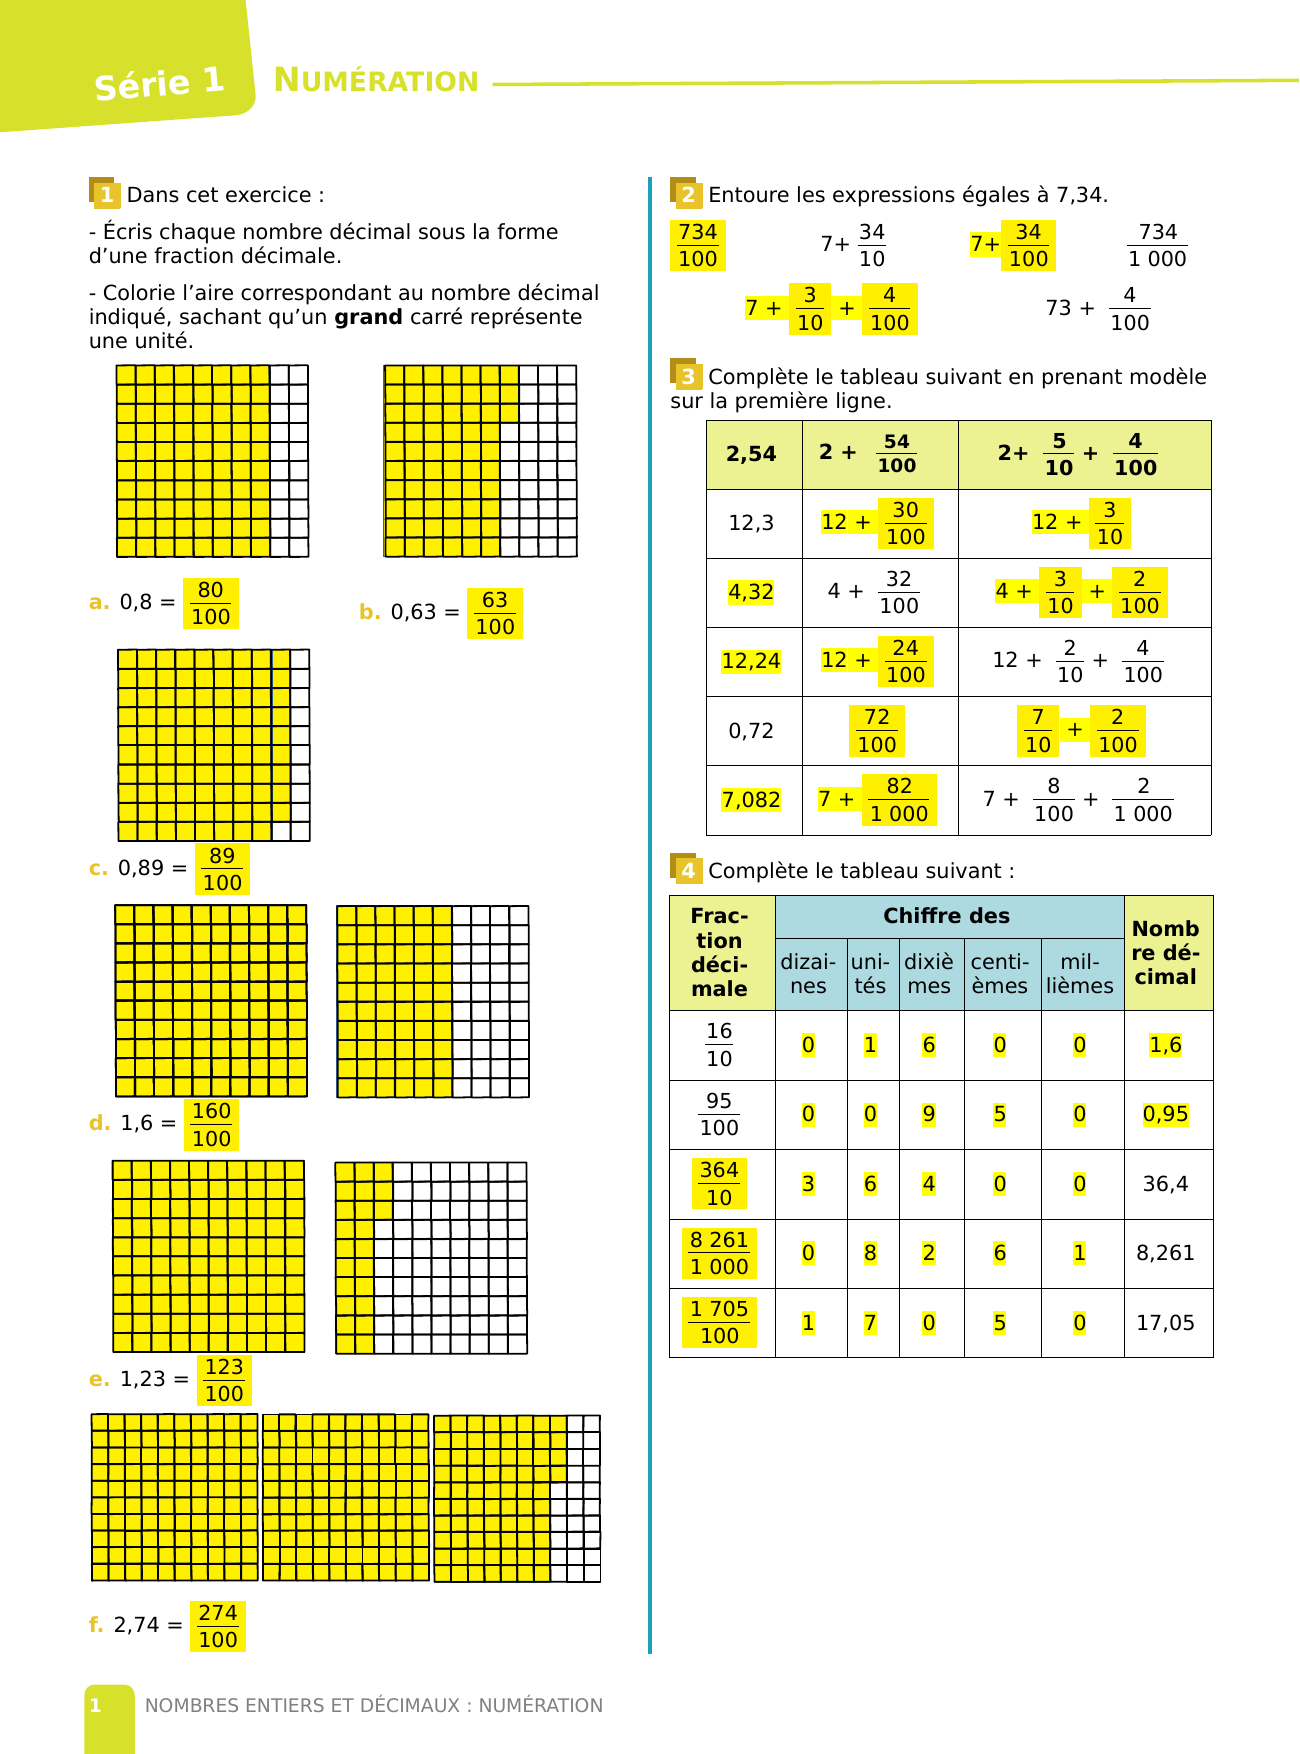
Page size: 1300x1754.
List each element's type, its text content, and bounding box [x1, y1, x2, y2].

table_cell 0 [1042, 1289, 1124, 1357]
subtitle 7+ 7+ [726, 220, 1001, 271]
table_cell 4 [900, 1150, 964, 1218]
table_header 2+ + [959, 421, 1211, 489]
table_header [670, 420, 706, 489]
table_cell 8,261 [1125, 1220, 1213, 1288]
list [523, 588, 629, 639]
table_cell 8 [848, 1220, 899, 1288]
table_cell dixièmes [900, 939, 964, 1010]
subtitle 7 + + 73 + [670, 283, 789, 335]
table_cell 1 [776, 1289, 847, 1357]
table_cell 0 [1042, 1011, 1124, 1080]
subtitle - Colorie l’aire correspondant au nombre décimal indiqué, sachant qu’un grand carré représente une unité. [88, 281, 623, 353]
list [239, 578, 359, 629]
subtitle 7 + + 73 + [831, 283, 862, 296]
subtitle Complète le tableau suivant en prenant mo­dèle sur la première ligne. [670, 358, 1211, 414]
table_cell [670, 765, 706, 834]
table_cell 12,24 [707, 628, 802, 696]
table_cell 12 + + [959, 628, 1211, 696]
table_cell 0 [965, 1150, 1041, 1218]
list 1,23 = [88, 1355, 197, 1406]
table_cell 5 [965, 1081, 1041, 1149]
table_cell 0,95 [1125, 1081, 1213, 1149]
table_cell 1 [848, 1011, 899, 1080]
table_cell 0 [1042, 1081, 1124, 1149]
table_cell 4 + [803, 559, 958, 627]
table_cell [670, 558, 706, 627]
table_cell [803, 697, 958, 765]
table_cell + [959, 697, 1211, 765]
table_cell [670, 1289, 775, 1357]
table_cell dizai-nes [776, 939, 847, 1010]
table_cell 9 [900, 1081, 964, 1149]
table_cell 4 + + [959, 559, 1211, 627]
subtitle - Écris chaque nombre décimal sous la forme d’une fraction décimale. [88, 220, 623, 269]
table_cell [670, 1150, 775, 1218]
table_cell uni-tés [848, 939, 899, 1010]
table_cell 3 [776, 1150, 847, 1218]
table_cell 12,3 [707, 490, 802, 558]
table_cell 12 + [803, 628, 958, 696]
table_header 2,54 [707, 421, 802, 489]
subtitle 7 + + 73 + [831, 320, 862, 335]
table_cell 0,72 [707, 697, 802, 765]
table_cell [670, 1011, 775, 1080]
list 1,6 = [88, 1099, 184, 1151]
table_cell 0 [776, 1011, 847, 1080]
table_cell 12 + [959, 490, 1211, 558]
table_cell 7 + [803, 766, 958, 834]
table_header Chiffre des [776, 896, 1124, 938]
table_cell 5 [965, 1289, 1041, 1357]
table_cell 6 [848, 1150, 899, 1218]
subtitle Entoure les expressions égales à 7,34. [696, 177, 1211, 208]
subtitle Dans cet exercice : [114, 177, 629, 208]
table_cell 0 [965, 1011, 1041, 1080]
table_cell 7 + + [959, 766, 1211, 834]
list [246, 1601, 629, 1652]
table_cell mil­lièmes [1042, 939, 1124, 1010]
table_cell 0 [848, 1081, 899, 1149]
list [250, 843, 629, 895]
subtitle 7 + + 73 + [1158, 283, 1205, 335]
list [239, 1099, 629, 1151]
table_cell 36,4 [1125, 1150, 1213, 1218]
subtitle 7+ 7+ [1056, 220, 1205, 271]
table_cell [670, 1081, 775, 1149]
list 0,89 = [88, 843, 195, 895]
table_cell 2 [900, 1220, 964, 1288]
subtitle 7 + + 73 + [918, 283, 1102, 335]
table_cell 7,082 [707, 766, 802, 834]
table_cell [670, 627, 706, 696]
table_cell [670, 696, 706, 765]
subtitle Complète le tableau suivant : [670, 852, 1211, 883]
table_cell [670, 489, 706, 558]
table_cell centi-èmes [965, 939, 1041, 1010]
list 2,74 = [88, 1601, 190, 1652]
table_cell 6 [965, 1220, 1041, 1288]
table_cell 0 [776, 1081, 847, 1149]
table_cell 0 [900, 1289, 964, 1357]
list 0,8 = [88, 578, 183, 629]
table_cell 4,32 [707, 559, 802, 627]
table_header Frac­tion déci­male [670, 896, 775, 1010]
list [252, 1355, 629, 1406]
table_cell 1,6 [1125, 1011, 1213, 1080]
table_cell 7 [848, 1289, 899, 1357]
table_cell 1 [1042, 1220, 1124, 1288]
table_cell 17,05 [1125, 1289, 1213, 1357]
table_cell 0 [1042, 1150, 1124, 1218]
table_cell [670, 1220, 775, 1288]
list 0,63 = [359, 588, 467, 639]
table_cell 12 + [803, 490, 958, 558]
table_cell 6 [900, 1011, 964, 1080]
table_cell 0 [776, 1220, 847, 1288]
table_header 2 + [803, 421, 958, 489]
table_header Nombre dé­cimal [1125, 896, 1213, 1010]
